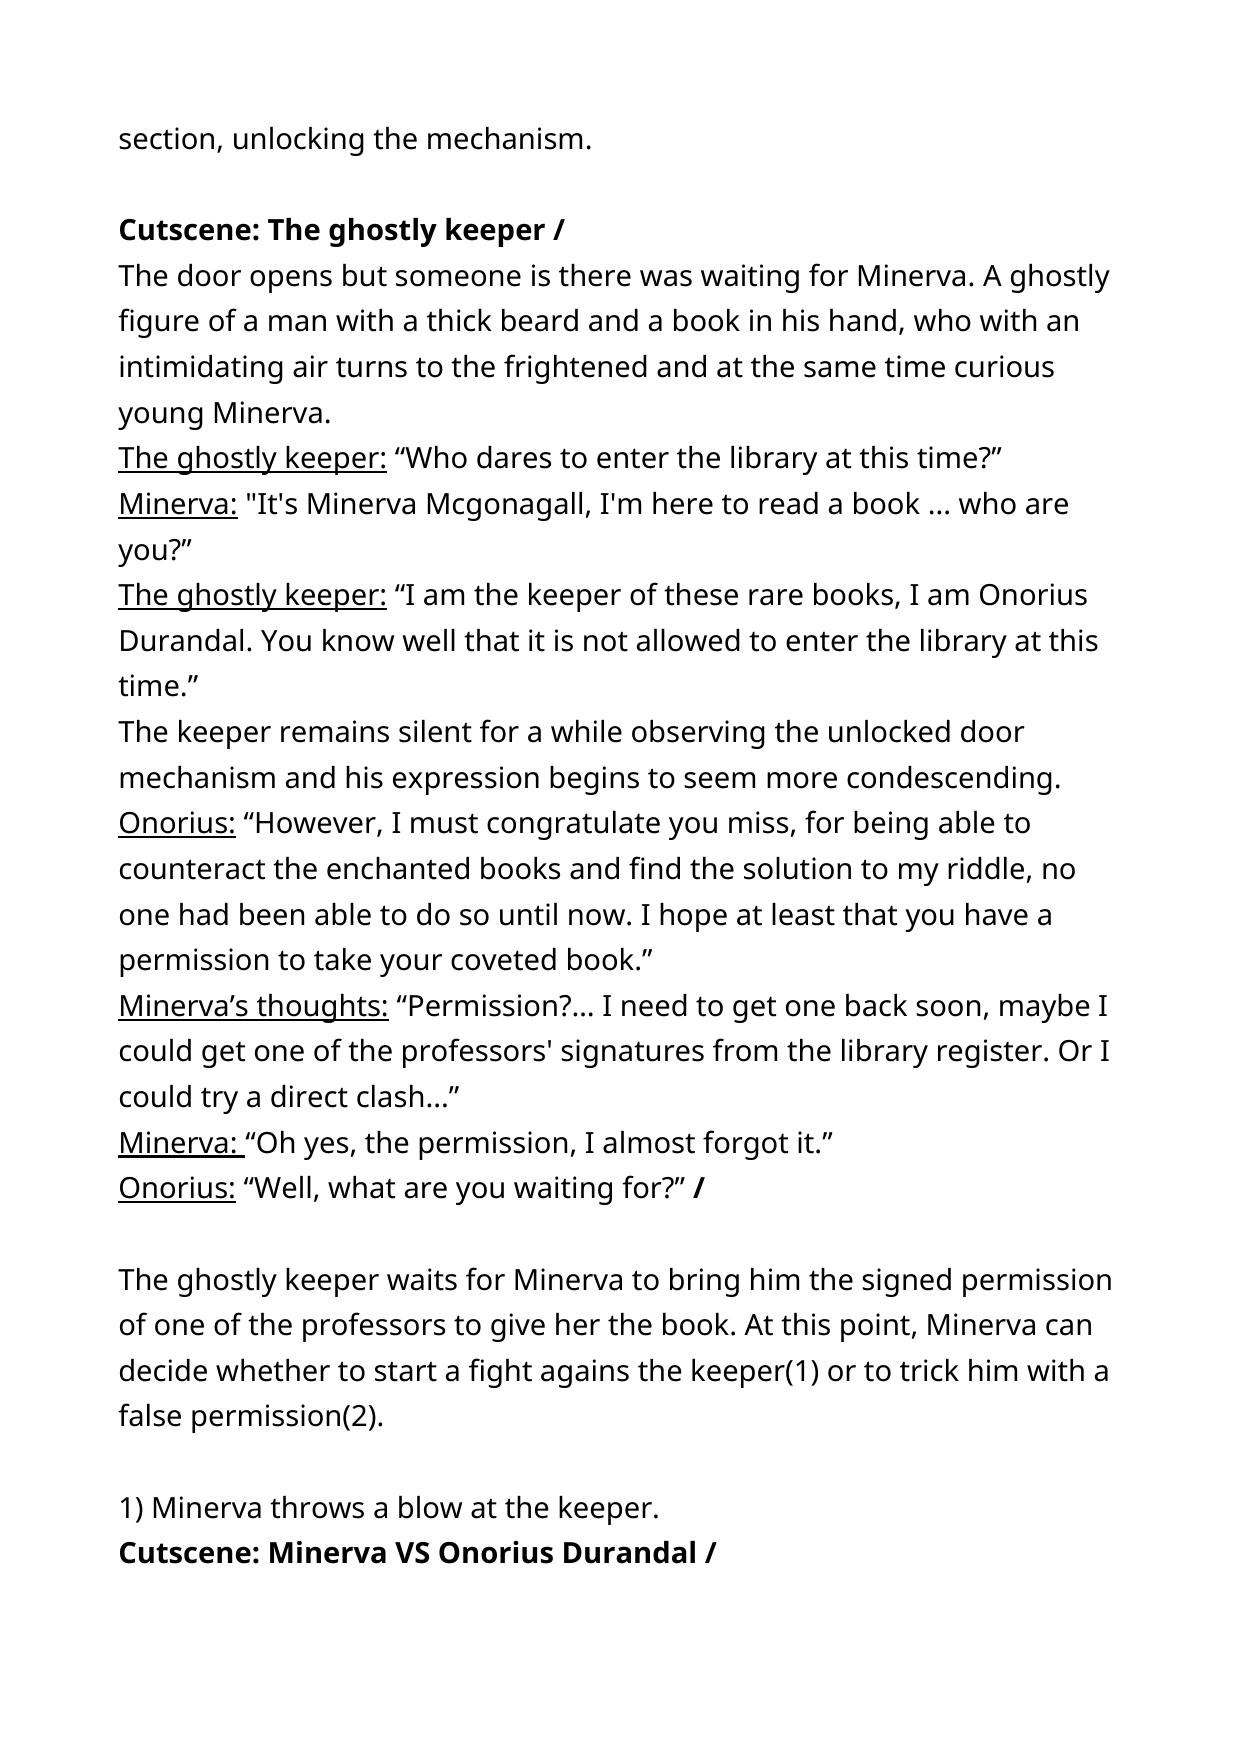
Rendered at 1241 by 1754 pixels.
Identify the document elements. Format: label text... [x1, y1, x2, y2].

text The door opens but someone is there was waiting for Minerva. A ghostly figure of a man with a thick beard and a book in his hand, who with an intimidating air turns to the frightened and at the same time curious young Minerva. The ghostly keeper: “Who dares to enter the library at this time?” Minerva: "It's Minerva Mcgonagall, I'm here to read a book ... who are you?” The ghostly keeper: “I am the keeper of these rare books, I am Onorius Durandal. You know well that it is not allowed to enter the library at this time.” [118, 255, 1122, 705]
text Onorius: “However, I must congratulate you miss, for being able to counteract the enchanted books and find the solution to my riddle, no one had been able to do so until now. I hope at least that you have a permission to take your coveted book.” Minerva’s thoughts: “Permission?… I need to get one back soon, maybe I could get one of the professors' signatures from the library register. Or I could try a direct clash...” Minerva: “Oh yes, the permission, I almost forgot it.” [118, 802, 1122, 1162]
text Onorius: “Well, what are you waiting for?” / [118, 1167, 1122, 1207]
text The keeper remains silent for a while observing the unlocked door mechanism and his expression begins to seem more condescending. [118, 711, 1122, 797]
text section, unlocking the mechanism. [118, 118, 1122, 158]
text Cutscene: The ghostly keeper / [118, 209, 1122, 249]
text The ghostly keeper waits for Minerva to bring him the signed permission of one of the professors to give her the book. At this point, Minerva can decide whether to start a fight agains the keeper(1) or to trick him with a false permission(2). 1) Minerva throws a blow at the keeper. Cutscene: Minerva VS Onorius Durandal / [118, 1259, 1122, 1572]
